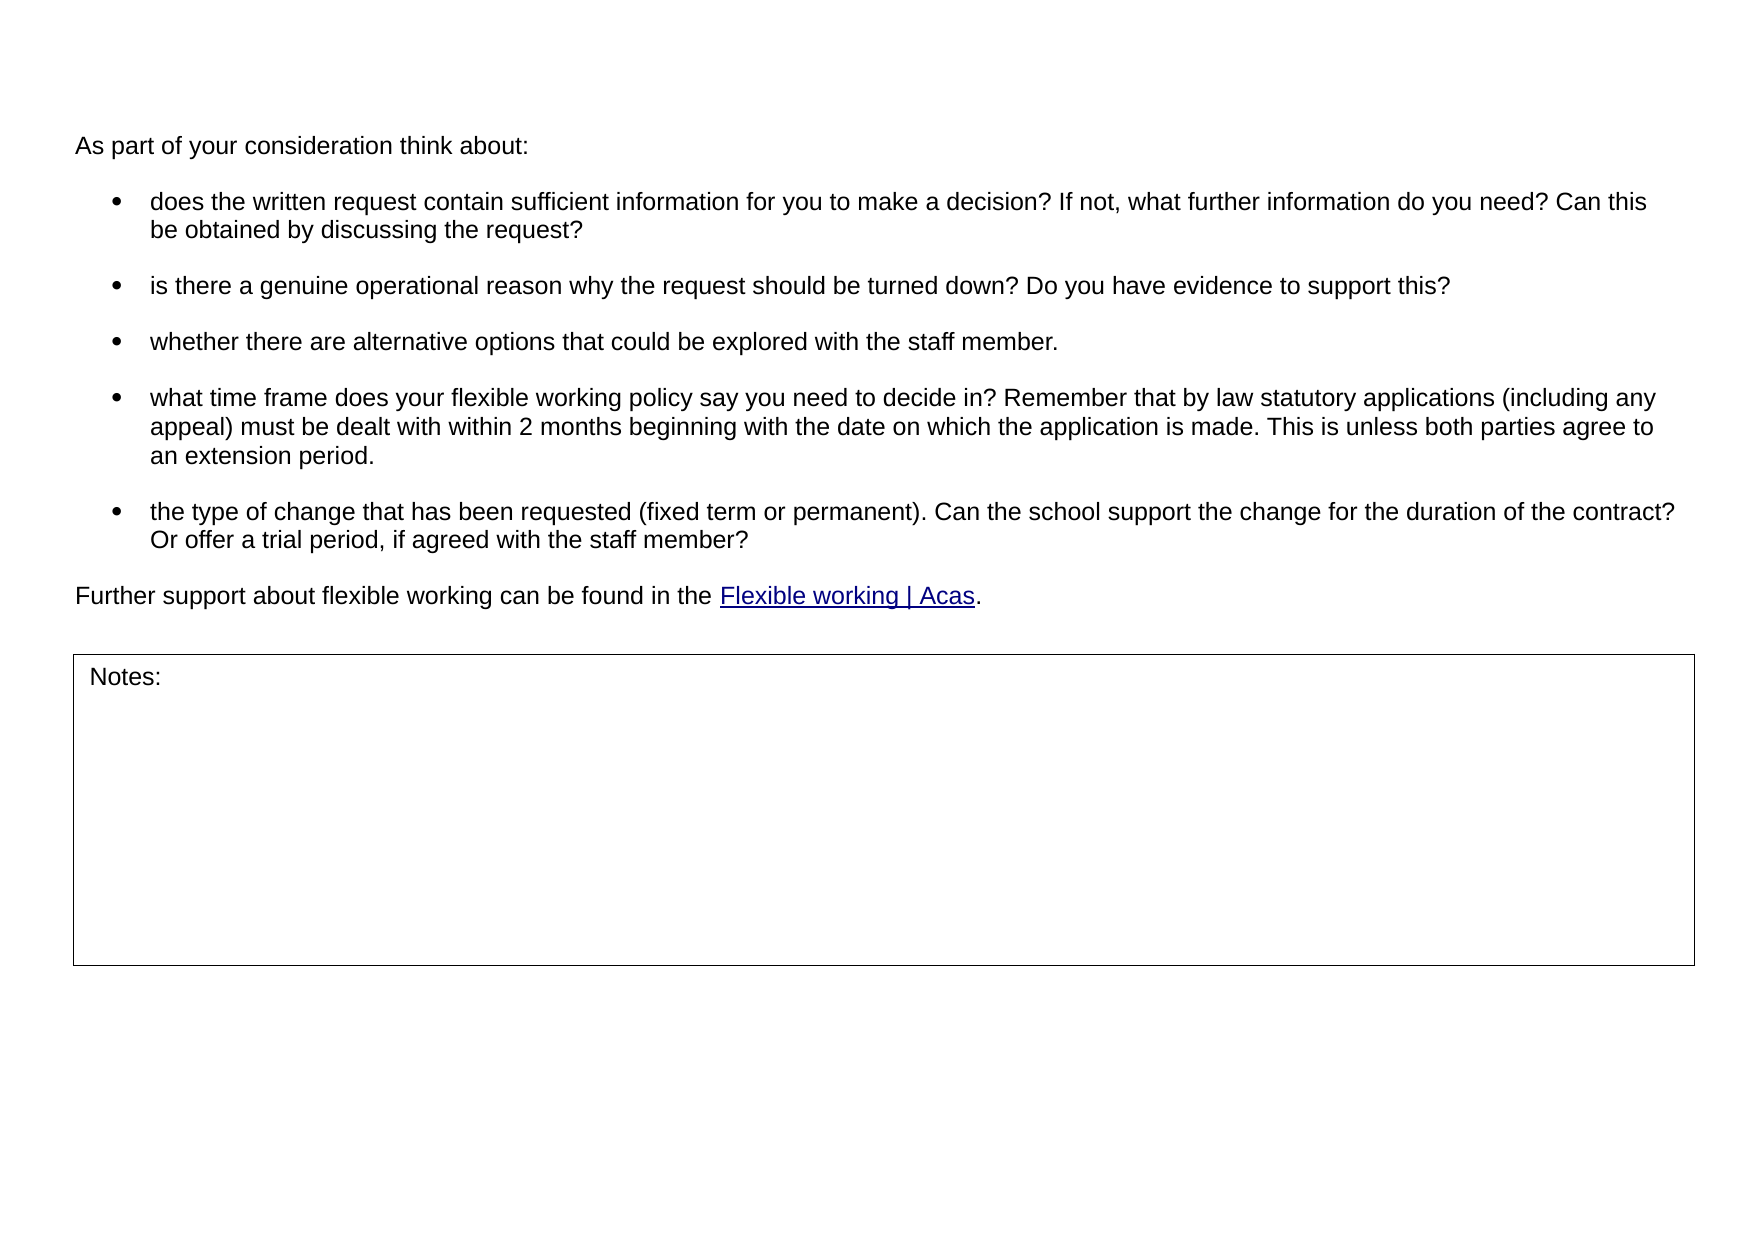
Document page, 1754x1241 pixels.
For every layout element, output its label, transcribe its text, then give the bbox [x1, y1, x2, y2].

list the type of change that has been requested (fixed term or permanent). Can the school support the change for the duration of the contract? Or offer a trial period, if agreed with the staff member? [112, 497, 1679, 554]
text As part of your consideration think about: [75, 131, 1679, 159]
text Notes: [89, 662, 1679, 691]
list what time frame does your flexible working policy say you need to decide in? Remember that by law statutory applications (including any appeal) must be dealt with within 2 months beginning with the date on which the application is made. This is unless both parties agree to an extension period. [112, 383, 1679, 469]
list does the written request contain sufficient information for you to make a decision? If not, what further information do you need? Can this be obtained by discussing the request? [112, 187, 1679, 244]
text Further support about flexible working can be found in the Flexible working | Acas. [75, 581, 1679, 610]
list is there a genuine operational reason why the request should be turned down? Do you have evidence to support this? [112, 271, 1679, 300]
list whether there are alternative options that could be explored with the staff member. [112, 327, 1679, 356]
